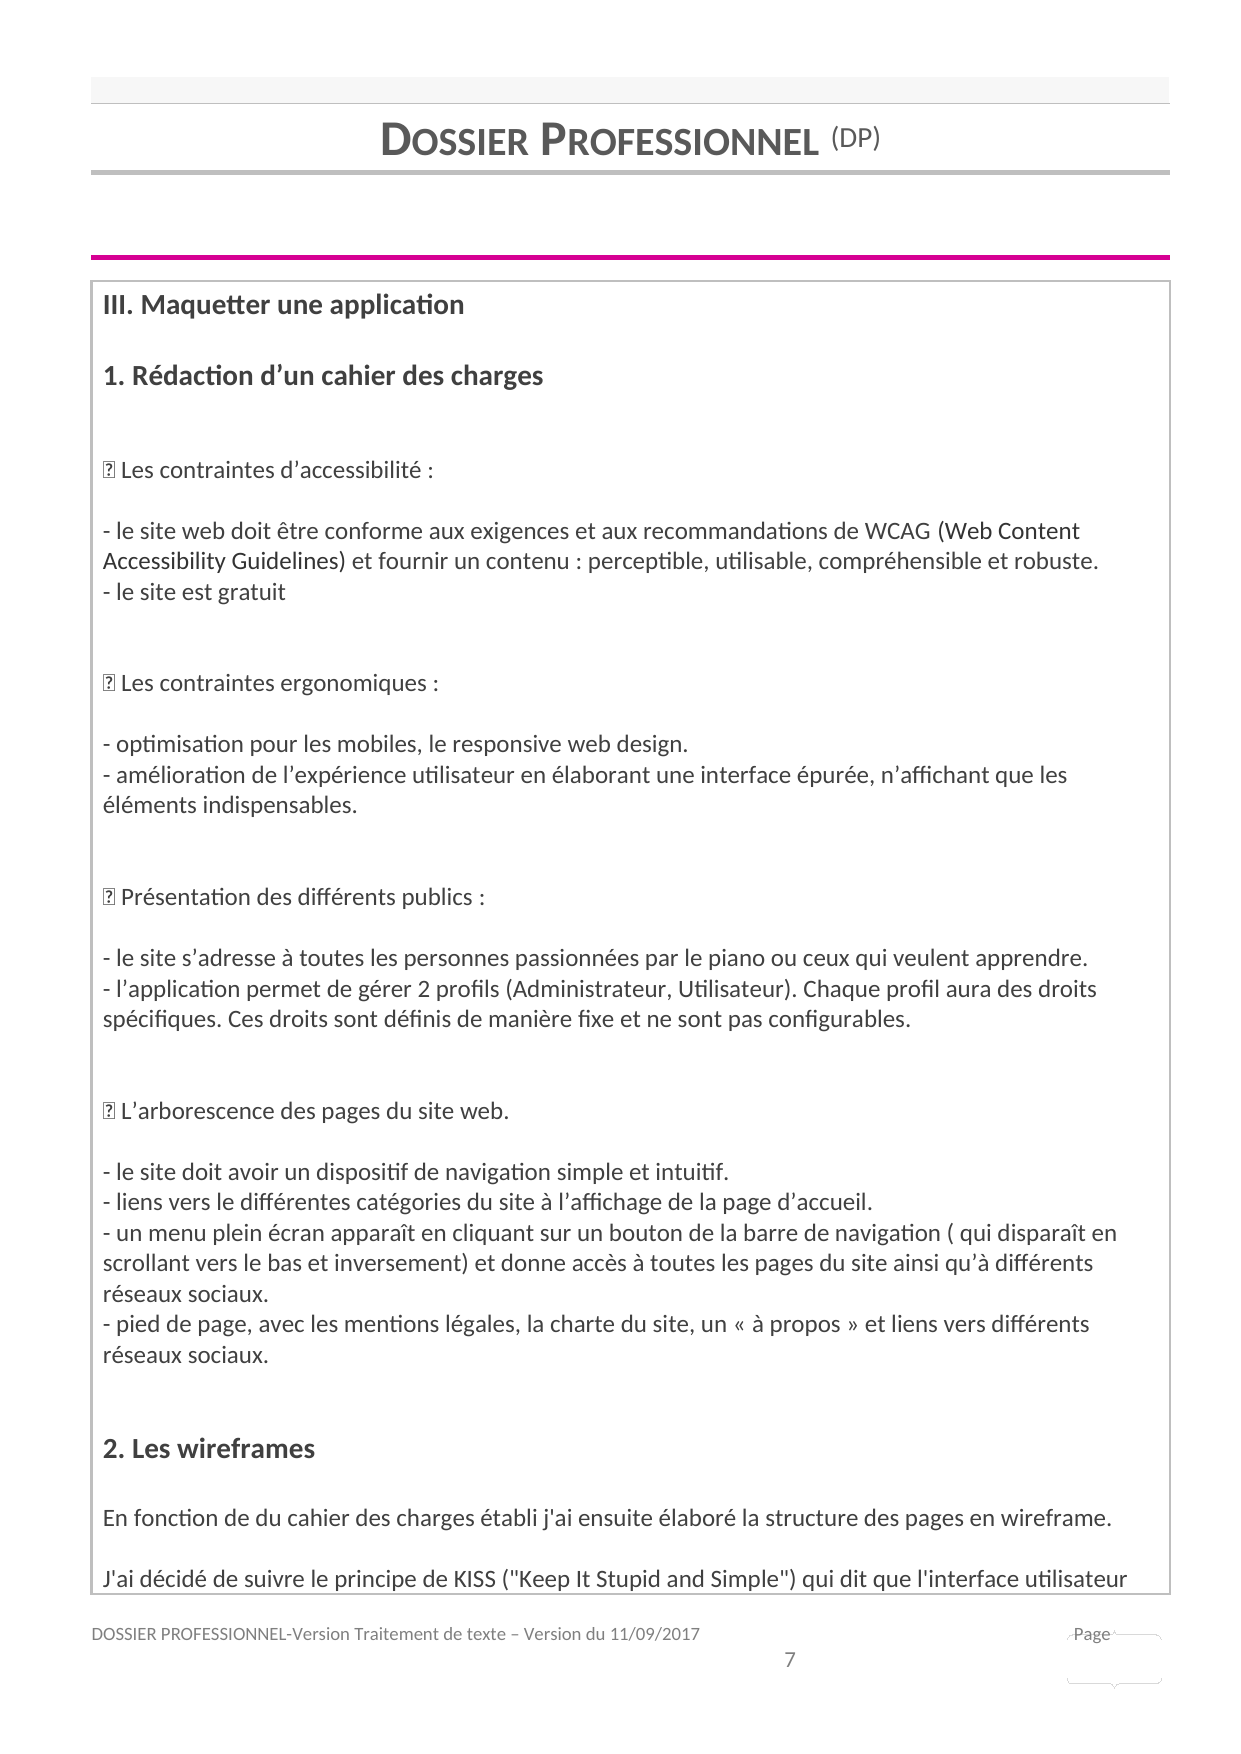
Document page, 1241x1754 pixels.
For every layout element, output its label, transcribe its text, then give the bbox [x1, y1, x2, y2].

table_cell III. Maquetter une application 1. Rédaction d’un cahier des charges  Les contraintes d’accessibilité : - le site web doit être conforme aux exigences et aux recommandations de WCAG (Web Content Accessibility Guidelines) et fournir un contenu : perceptible, utilisable, compréhensible et robuste. - le site est gratuit  Les contraintes ergonomiques : - optimisation pour les mobiles, le responsive web design. - amélioration de l’expérience utilisateur en élaborant une interface épurée, n’affichant que les éléments indispensables.  Présentation des différents publics : - le site s’adresse à toutes les personnes passionnées par le piano ou ceux qui veulent apprendre. - l’application permet de gérer 2 profils (Administrateur, Utilisateur). Chaque profil aura des droits spécifiques. Ces droits sont définis de manière fixe et ne sont pas configurables.  L’arborescence des pages du site web. - le site doit avoir un dispositif de navigation simple et intuitif. - liens vers le différentes catégories du site à l’affichage de la page d’accueil. - un menu plein écran apparaît en cliquant sur un bouton de la barre de navigation ( qui disparaît en scrollant vers le bas et inversement) et donne accès à toutes les pages du site ainsi qu’à différents réseaux sociaux. - pied de page, avec les mentions légales, la charte du site, un « à propos » et liens vers différents réseaux sociaux. 2. Les wireframes En fonction de du cahier des charges établi j'ai ensuite élaboré la structure des pages en wireframe. J'ai décidé de suivre le principe de KISS ("Keep It Stupid and Simple") qui dit que l'interface utilisateur doit être la plus simple et la plus intuitive possible. Des icones, assez grandes pour être cliquables même par des gros doigts, une mise en page qui respecte le confort utilisateur quand il navigue à une seule main, des boutons de taille suffisante, ... J'ai alors pu mettre en place les différents éléments de navigation de façon ergonomique et proposer les wireframes des différentes pages. Vous trouverez les wireframes de toutes les pages du site en annexe 1 p.37 3. Arborescence du site En fonction du cahier des charges et des WireFrames que j’ai présenté plus haut j’ai pu établir une arborescence du squelette du site. IV. Réaliser une interface utilisateur web statique et adaptable 1. Interface statique Étant daltonien et faisant le site sans aide extérieure, j’ai décidé de n’utiliser que des nuances de gris pour ne pas me retrouver avec un résultat, au niveau de la palette de couleurs utilisées, qui aurait sans été légèrement étrange. Mon principal soucis était donc de respecter les wireframes dans leur structures. Cependant, pour que le résultat ne pas trop « plat » j’ai opté pour une utilisation à peu près généralisée d’effets d’ombrage avec text-shadow, box-shadow et l’animation de nombreux éléments. Pour mettre en place tout ceci, j’ai utilisé SASS que j’apprécie pour le fait que l’on puisse compartimenter les différentes parties du site dans des fichiers séparés et pour la notation que je trouve plus intuitive et moins laborieuse que le vanilla CSS. Pour ce qui est des animations j’ai utilisé GSAP pour les éléments qui composent les pages et barba.js pour avoir une transition entre les pages qui sont toutes les deux des librairies javascript. GSAP est particulièrement utile pour ses time-lines qui permettent d’éviter un travail extrêmement laborieux si l’on voulait réaliser la même chose en CSS. Quant à barba.js il est utilisé conjointement à GSAP car il est nécessaire au chargement d’une page d’imbriquer GSAP dans des fonctions de barba.js pour que les éléments animés puissent d’afficher. Les différents fichiers .scss du projet Exemple de code en scss qui montre sa syntaxe particulière et quelques propriétés (aux lignes 81, 88, 89, 112, 113) utiles au fonctionnement de GSAP capture 1 capture 2 Ces trois capture d’écrans montre pour la « capture 1 » l’imbrication de GSAP et barba.js, pour la « capture 2 » comment on utilise les propriétés CSS avec GSAP ( ex. lié à l’extrait de code scss précedent) et pour la « capture 3 » la fonction qui initialise barba.js et permet d’effectuer la transition entre les pages et l’animation des éléments au chargement de la page. Capture 3 2.Interface adaptable J’ai réalisé ce site en HTML/CSS(SCSS) et je l’ai rendu accessible sur tout type d’écran. Les pages sont structurées selon les recommandations du W3C. Toutes les pages s’adaptent que ce soit en mode portrait ou paysage jusqu’à un minimum de 280px. Voici un exemple de code représentatif de la manière de procédé que j’ai employé : @media all and (max-width : 799px) @media all and (min-width : 800px) V. Développer une interface utilisateur web dynamique La plupart des pages de ce site sont dynamiques car le contenu de chacune d’entre elles varie en fonction de différents paramètres. Pour illustrer ceci je vais simplement vous montrer un extrait du code de la page Contenu illustrant ceci : Les contenus proposés apparaîtront sous forme de carte ayant toute la même structure (voir wireframes annexe 1 p.37 « page Contenu desktop/mobile » et « détails cartes page Contenu). Un titre, le nom du compositeur, sa catégorie (tutoriel, performance, partition), son niveau (facile,moyen, difficile, très difficile), le nombre de likes et une mention indiquant : - « le prix » du contenu si l’utilisateur n’a pas acheté le contenu ou que celui-ci n’est pas connecté - « gratuit » et si c’est le cas que le contenu soit accessible sans nécessité d’être connecté - « votre contenu » si l’utilisateur est l’auteur du contenu - « acheté » si l’utilisateur a acheté le contenu Ligne 173 : récupération de tous les contenus demandés par l’utilisateur Ligne 177 : récupération des informations sur chaque contenus récupérés ligne 173 Ligne 192 à 196 : affichage des informations propres à chaque contenus demandés Ligne 200 à 205 : vérification qu’un utilisateur est connecté. Si c’est la cas, on vérifie quels sont les contenus qu’il a acheté. Ligne 209 : si le contenu est gratuit ou que l’utilisateur connecté est l’auteur du contenu Ligne 212 : si le contenu est gratuit est que l’utilisateur connecté n’est pas l’auteur du contenu on affiche « free » et il peut le regarder. Ligne 218 : si le l’utilisateur connecté est l’auteur du contenu on affiche « your content » et il peut le regarder Ligne 232 : si le contenu n’est pas gratuit et qu’un utilisateur est connecté Ligne 235 : si l’utilisateur connecté n’a pas acheté le contenu on affiche « son prix » et lui on propose de l’acheter Ligne 245 : si l’utilisateur connecté a acheté le contenu on affiche « purchased » et il peut le regarder Ligne 261 : si l’utilisateur n’est pas connecté Ligne 264 : si le contenu n’est pas gratuit on affiche le prix du contenu et on propose à l’utilisateur non connecté de se connecter ou de créer un compte Ligne 274 : si le contenu est gratuit on affiche « free » et l’utilisateur non connecté peut le regarder VI. Réaliser une interface utilisateur avec une solution de gestion de contenu Comme vous avez pu le constater dans les points précédant, il apparaît que ce projet répond, je pense, à ce que l’on peut assimiler à une interface utilisateur avec solution de gestion de contenu car : - un utilisateur peut créer un compte, se connecter, supprimer son compte - il est possible de modifier son nom, prénom, mot de passe - on peut poster des contenus, en modifier tous les élément, les supprimer, les liker ou les signaler quand on en est pas l’auteur - on peut poster des commentaires, les modifier, les liker quand on en est pas l’auteur - on peut contacter un administrateur - on peut recevoir des notifications pour diverses raisons VII. La phase de test de la partie front-end Pour obtenir un bon résultat en ce qui concerne le web responsive design j’ai travaillé avec : - des navigateurs différents (chrome, edge, firefox, opéra) - des tailles d’écrans différentes - les outils disponibles dans les consoles des navigateurs pour simuler des événements tactiles etc.. - le validateur du W3C (https://validator.w3.org/) pour l’HTML - le validateur (https://jigsaw.w3.org/css-validator/) pour le CSS VIII. Sécurité Les mesures prises pour la sécurité seront traitées dans l’exemple n°2 qui traite de la partie back-end du projet car bien que des mesures de sécurité existent du côté front-end elles sont complémentaires à ce qui a été mis en place du côté back-end qui est la pierre angulaire en ce qui concerne la sécurité d’un site web. Donc pour éviter les répétitions, je vous invite à consulter cette section. Voici néanmoins quelques éléments essentiels que nous pouvons citer dans cette partie : - Toutes les parties du site où des actions peuvent influer sur le contenu du site sont protégées par l’authentification. - Tous les entrées utilisateurs sont vérifiées côté front et côté back et, quand elles sont affichées, les variables sont échappées avec htmlspecialchars. [93, 282, 1169, 1593]
